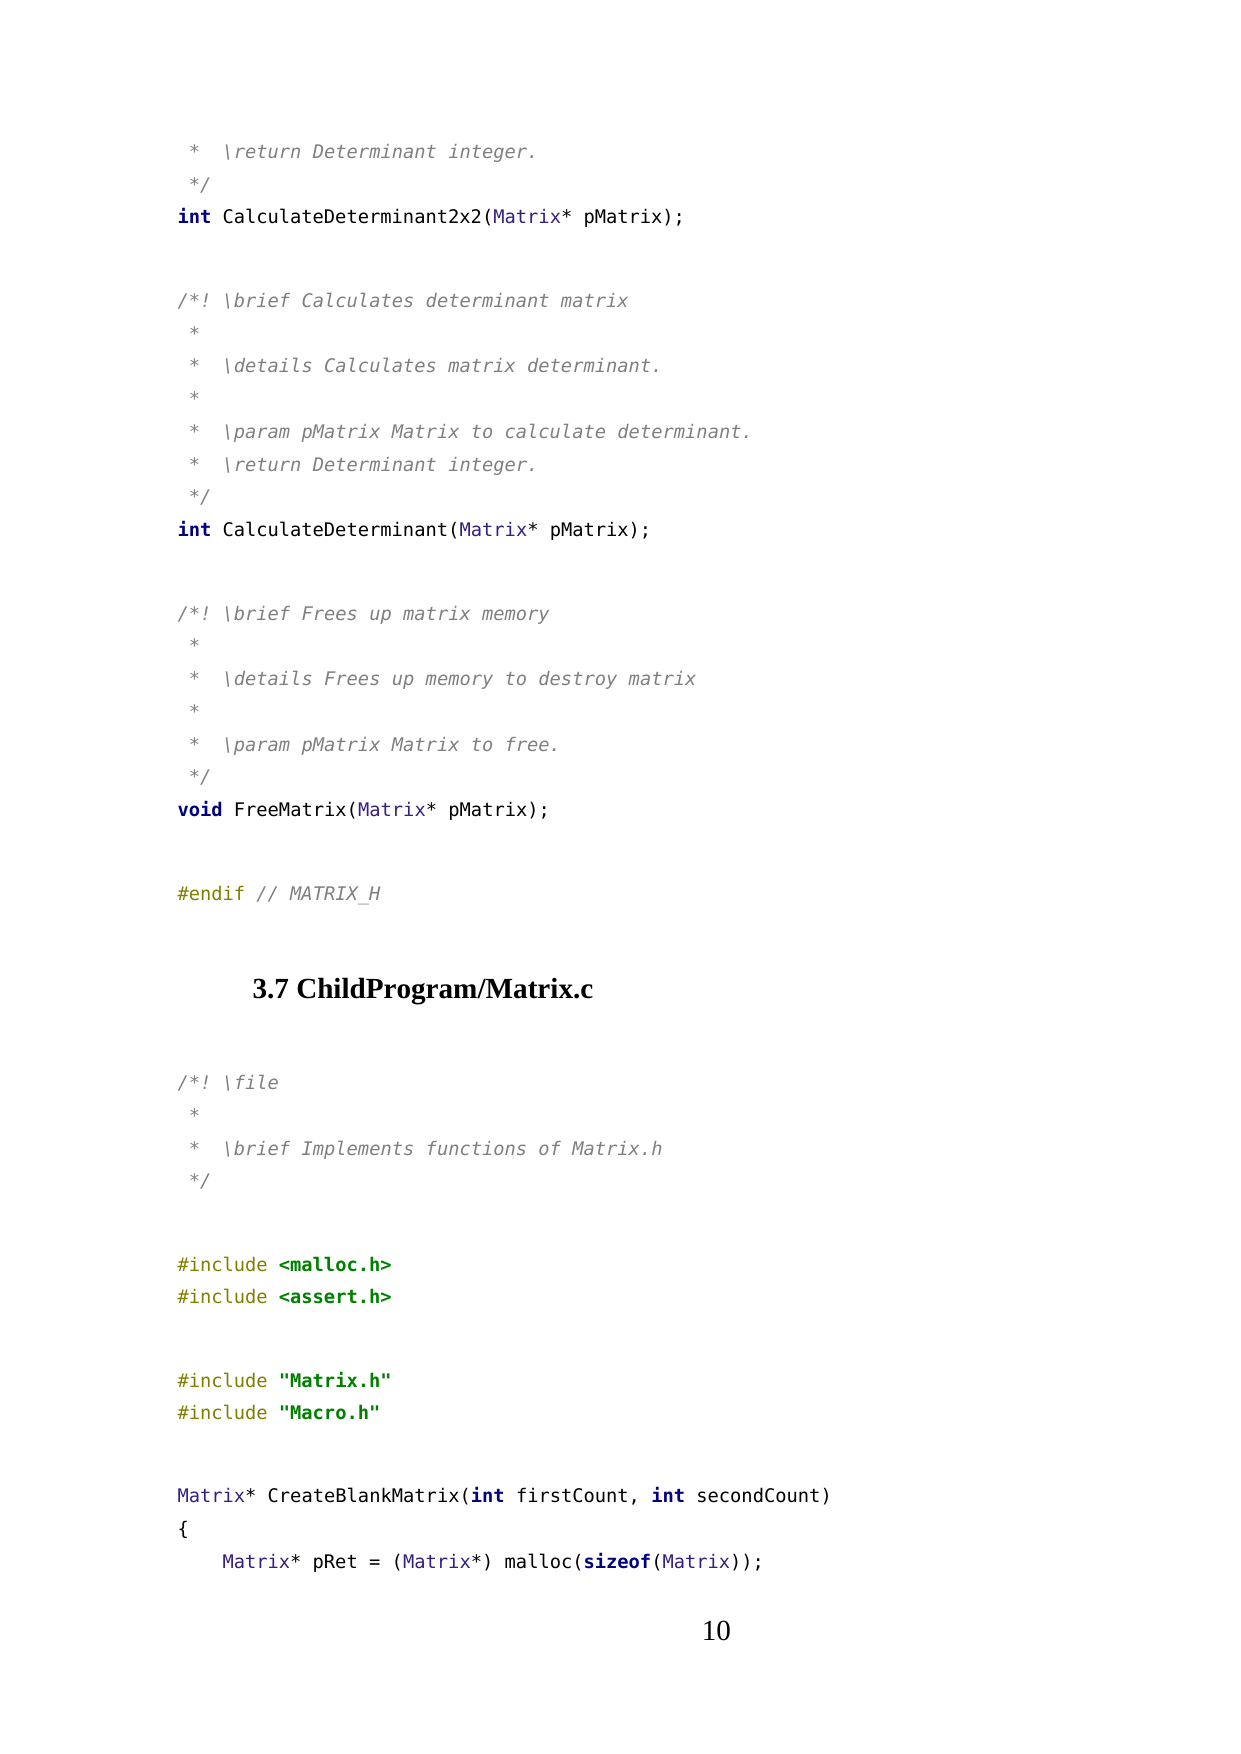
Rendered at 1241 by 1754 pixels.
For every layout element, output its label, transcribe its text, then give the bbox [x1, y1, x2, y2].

subtitle ChildProgram/Matrix.c [177, 971, 1181, 1005]
text /*! \file * * \brief Implements functions of Matrix.h */ #include <malloc.h> #include <assert.h> #include "Matrix.h" #include "Macro.h" Matrix* CreateBlankMatrix(int firstCount, int secondCount) { Matrix* pRet = (Matrix*) malloc(sizeof(Matrix)); [177, 1072, 1181, 1573]
text * \return Determinant integer. */ int CalculateDeterminant2x2(Matrix* pMatrix); /*! \brief Calculates determinant matrix * * \details Calculates matrix determinant. * * \param pMatrix Matrix to calculate determinant. * \return Determinant integer. */ int CalculateDeterminant(Matrix* pMatrix); /*! \brief Frees up matrix memory * * \details Frees up memory to destroy matrix * * \param pMatrix Matrix to free. */ void FreeMatrix(Matrix* pMatrix); #endif // MATRIX_H [177, 141, 1181, 955]
